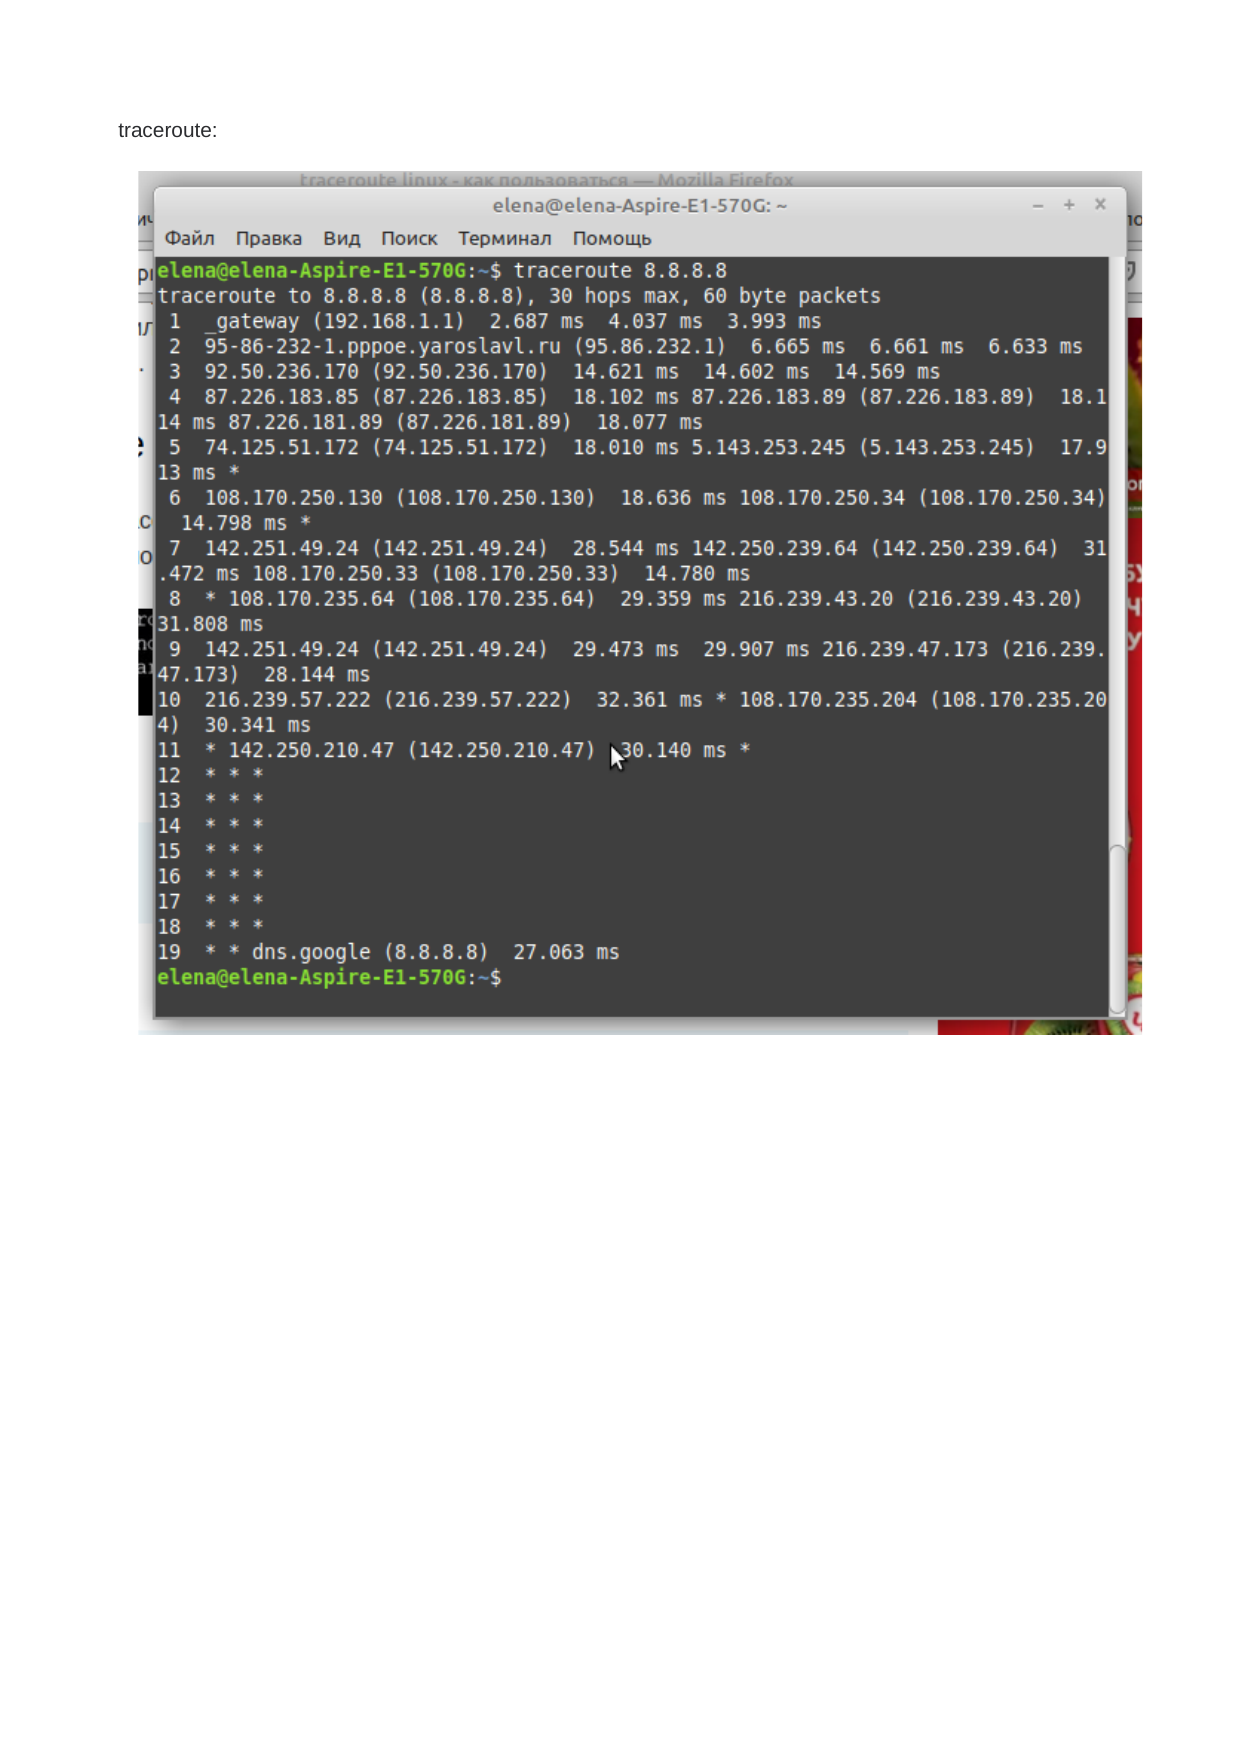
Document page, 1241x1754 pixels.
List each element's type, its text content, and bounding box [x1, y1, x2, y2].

text traceroute: [118, 118, 1122, 142]
picture [138, 171, 1143, 1035]
